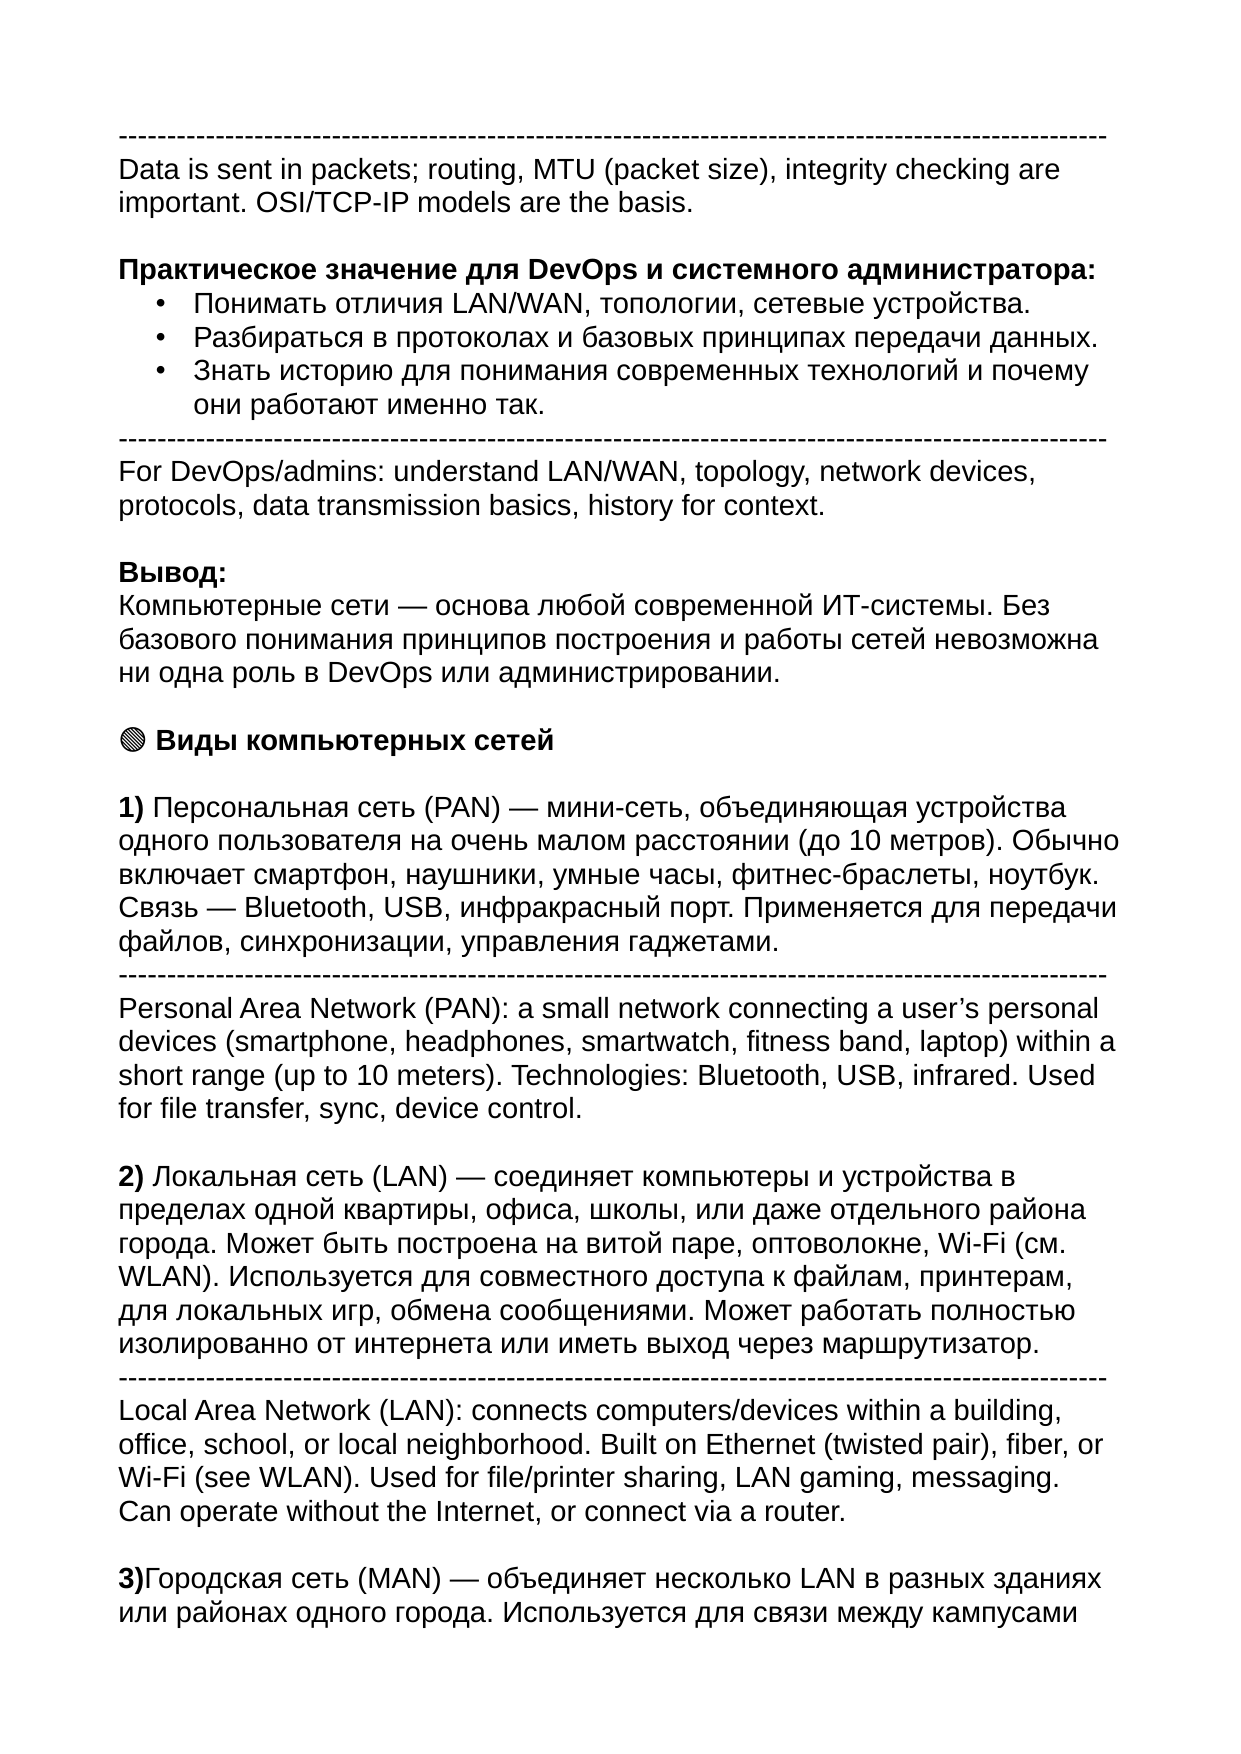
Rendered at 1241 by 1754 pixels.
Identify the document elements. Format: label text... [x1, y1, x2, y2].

text 2) Локальная сеть (LAN) — соединяет компьютеры и устройства в пределах одной квартиры, офиса, школы, или даже отдельного района города. Может быть построена на витой паре, оптоволокне, Wi-Fi (см. WLAN). Используется для совместного доступа к файлам, принтерам, для локальных игр, обмена сообщениями. Может работать полностью изолированно от интернета или иметь выход через маршрутизатор. [118, 1158, 1122, 1360]
text ------------------------------------------------------------------------------------------------------ [118, 1360, 1122, 1393]
text ------------------------------------------------------------------------------------------------------Data is sent in packets; routing, MTU (packet size), integrity checking are important. OSI/TCP-IP models are the basis. [118, 118, 1122, 219]
list Знать историю для понимания современных технологий и почему они работают именно так. [156, 353, 1122, 421]
list Понимать отличия LAN/WAN, топологии, сетевые устройства. [156, 286, 1122, 319]
text Personal Area Network (PAN): a small network connecting a user’s personal devices (smartphone, headphones, smartwatch, fitness band, laptop) within a short range (up to 10 meters). Technologies: Bluetooth, USB, infrared. Used for file transfer, sync, device control. [118, 991, 1122, 1125]
text Вывод: [118, 555, 1122, 588]
text 3)Городская сеть (MAN) — объединяет несколько LAN в разных зданиях или районах одного города. Используется для связи между кампусами [118, 1561, 1122, 1628]
text ------------------------------------------------------------------------------------------------------ [118, 957, 1122, 991]
text Local Area Network (LAN): connects computers/devices within a building, office, school, or local neighborhood. Built on Ethernet (twisted pair), fiber, or Wi-Fi (see WLAN). Used for file/printer sharing, LAN gaming, messaging. Can operate without the Internet, or connect via a router. [118, 1393, 1122, 1527]
text For DevOps/admins: understand LAN/WAN, topology, network devices, protocols, data transmission basics, history for context. [118, 454, 1122, 521]
text ------------------------------------------------------------------------------------------------------ [118, 421, 1122, 454]
text Компьютерные сети — основа любой современной ИТ-системы. Без базового понимания принципов построения и работы сетей невозможна ни одна роль в DevOps или администрировании. [118, 588, 1122, 689]
text 1) Персональная сеть (PAN) — мини-сеть, объединяющая устройства одного пользователя на очень малом расстоянии (до 10 метров). Обычно включает смартфон, наушники, умные часы, фитнес-браслеты, ноутбук. Связь — Bluetooth, USB, инфракрасный порт. Применяется для передачи файлов, синхронизации, управления гаджетами. [118, 789, 1122, 957]
text Практическое значение для DevOps и системного администратора: [118, 252, 1122, 286]
list Разбираться в протоколах и базовых принципах передачи данных. [156, 319, 1122, 353]
text 🟢 Виды компьютерных сетей [118, 722, 1122, 756]
